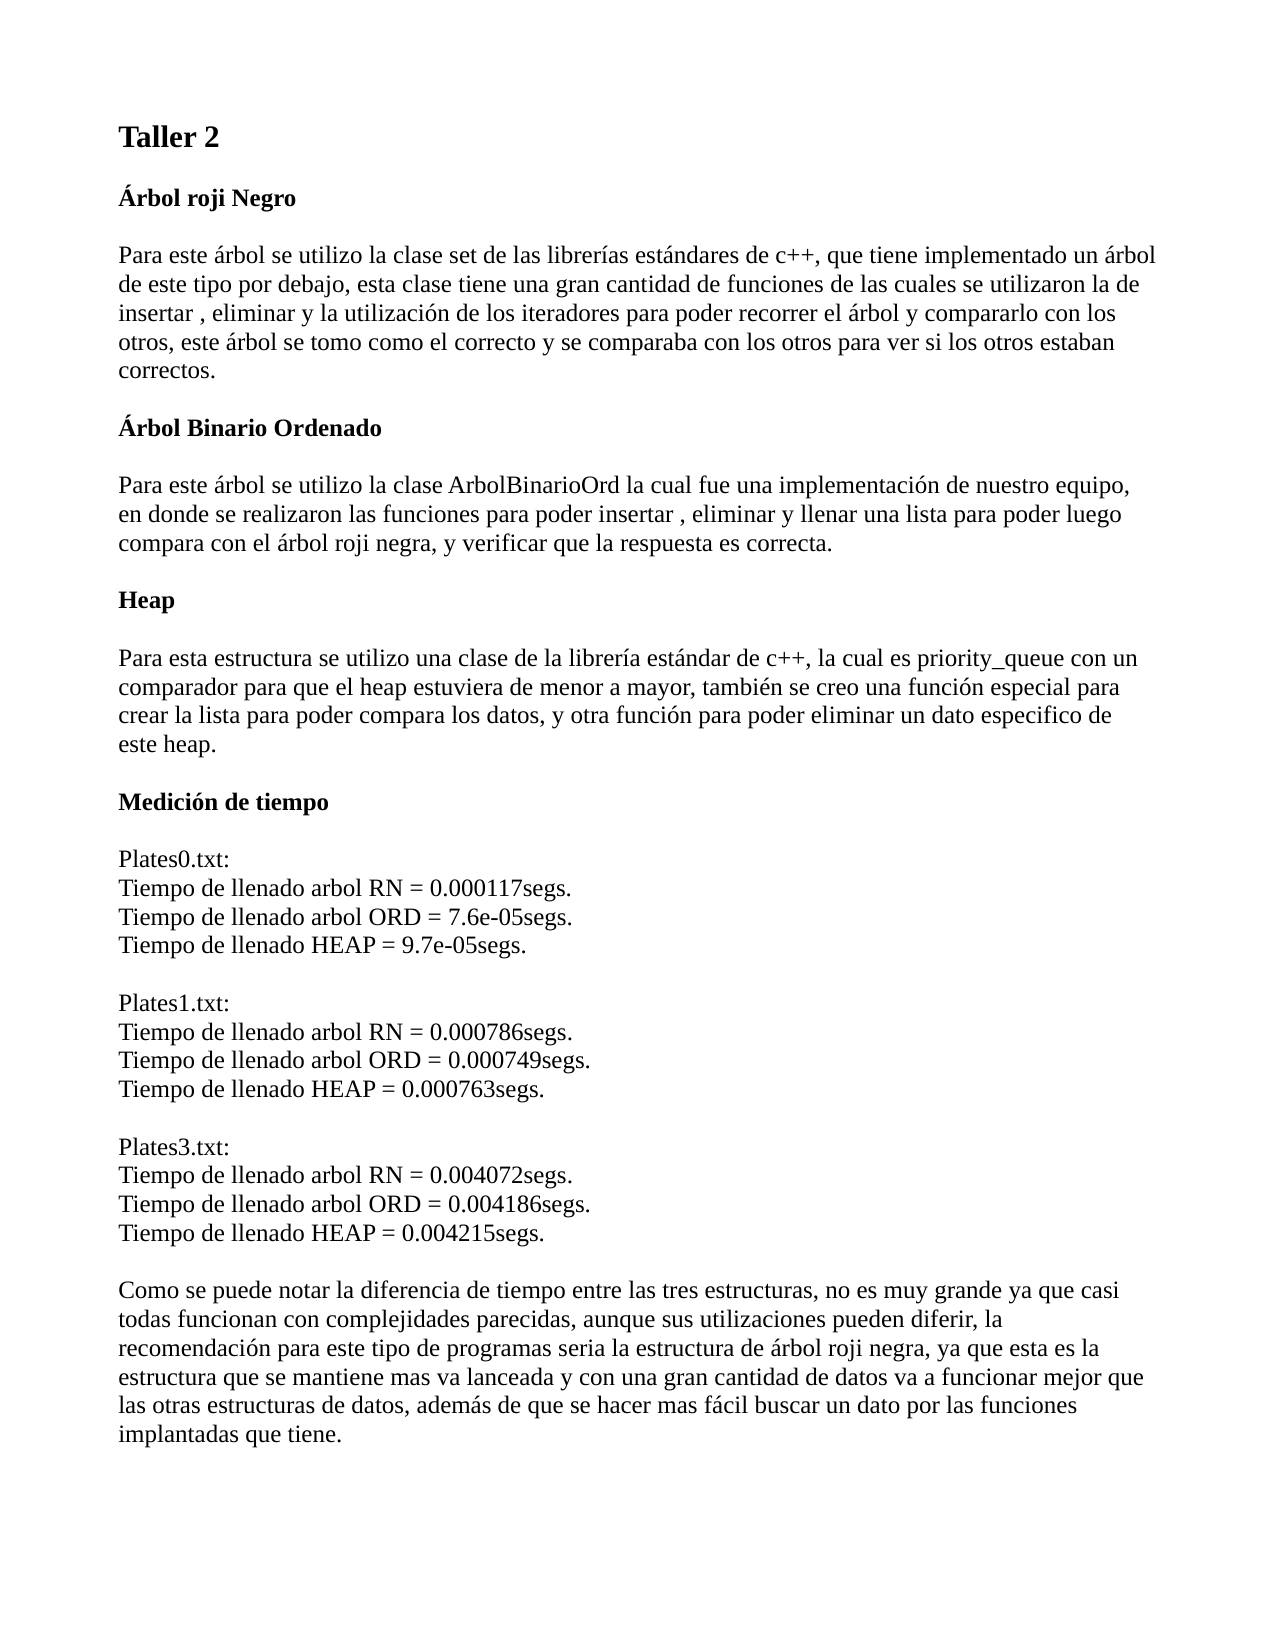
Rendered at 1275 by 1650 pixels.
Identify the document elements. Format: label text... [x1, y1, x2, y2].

text Como se puede notar la diferencia de tiempo entre las tres estructuras, no es muy grande ya que casi todas funcionan con complejidades parecidas, aunque sus utilizaciones pueden diferir, la recomendación para este tipo de programas seria la estructura de árbol roji negra, ya que esta es la estructura que se mantiene mas va lanceada y con una gran cantidad de datos va a funcionar mejor que las otras estructuras de datos, además de que se hacer mas fácil buscar un dato por las funciones implantadas que tiene. [118, 1275, 1157, 1448]
text Tiempo de llenado HEAP = 0.004215segs. [118, 1218, 1157, 1247]
text Plates3.txt: [118, 1132, 1157, 1160]
text Para este árbol se utilizo la clase set de las librerías estándares de c++, que tiene implementado un árbol de este tipo por debajo, esta clase tiene una gran cantidad de funciones de las cuales se utilizaron la de insertar , eliminar y la utilización de los iteradores para poder recorrer el árbol y compararlo con los otros, este árbol se tomo como el correcto y se comparaba con los otros para ver si los otros estaban correctos. [118, 240, 1157, 384]
text Tiempo de llenado arbol ORD = 0.000749segs. [118, 1045, 1157, 1074]
text Tiempo de llenado arbol ORD = 7.6e-05segs. [118, 902, 1157, 930]
text Taller 2 [118, 118, 1157, 154]
text Tiempo de llenado arbol RN = 0.000786segs. [118, 1017, 1157, 1045]
text Para este árbol se utilizo la clase ArbolBinarioOrd la cual fue una implementación de nuestro equipo, en donde se realizaron las funciones para poder insertar , eliminar y llenar una lista para poder luego compara con el árbol roji negra, y verificar que la respuesta es correcta. [118, 470, 1157, 557]
text Heap [118, 585, 1157, 614]
text Tiempo de llenado HEAP = 9.7e-05segs. [118, 930, 1157, 959]
text Árbol Binario Ordenado [118, 413, 1157, 442]
text Tiempo de llenado arbol RN = 0.004072segs. [118, 1160, 1157, 1189]
text Para esta estructura se utilizo una clase de la librería estándar de c++, la cual es priority_queue con un comparador para que el heap estuviera de menor a mayor, también se creo una función especial para crear la lista para poder compara los datos, y otra función para poder eliminar un dato especifico de este heap. [118, 643, 1157, 758]
text Plates0.txt: [118, 844, 1157, 873]
text Medición de tiempo [118, 787, 1157, 815]
text Tiempo de llenado arbol RN = 0.000117segs. [118, 873, 1157, 902]
text Plates1.txt: [118, 988, 1157, 1017]
text Árbol roji Negro [118, 183, 1157, 212]
text Tiempo de llenado arbol ORD = 0.004186segs. [118, 1189, 1157, 1218]
text Tiempo de llenado HEAP = 0.000763segs. [118, 1074, 1157, 1103]
